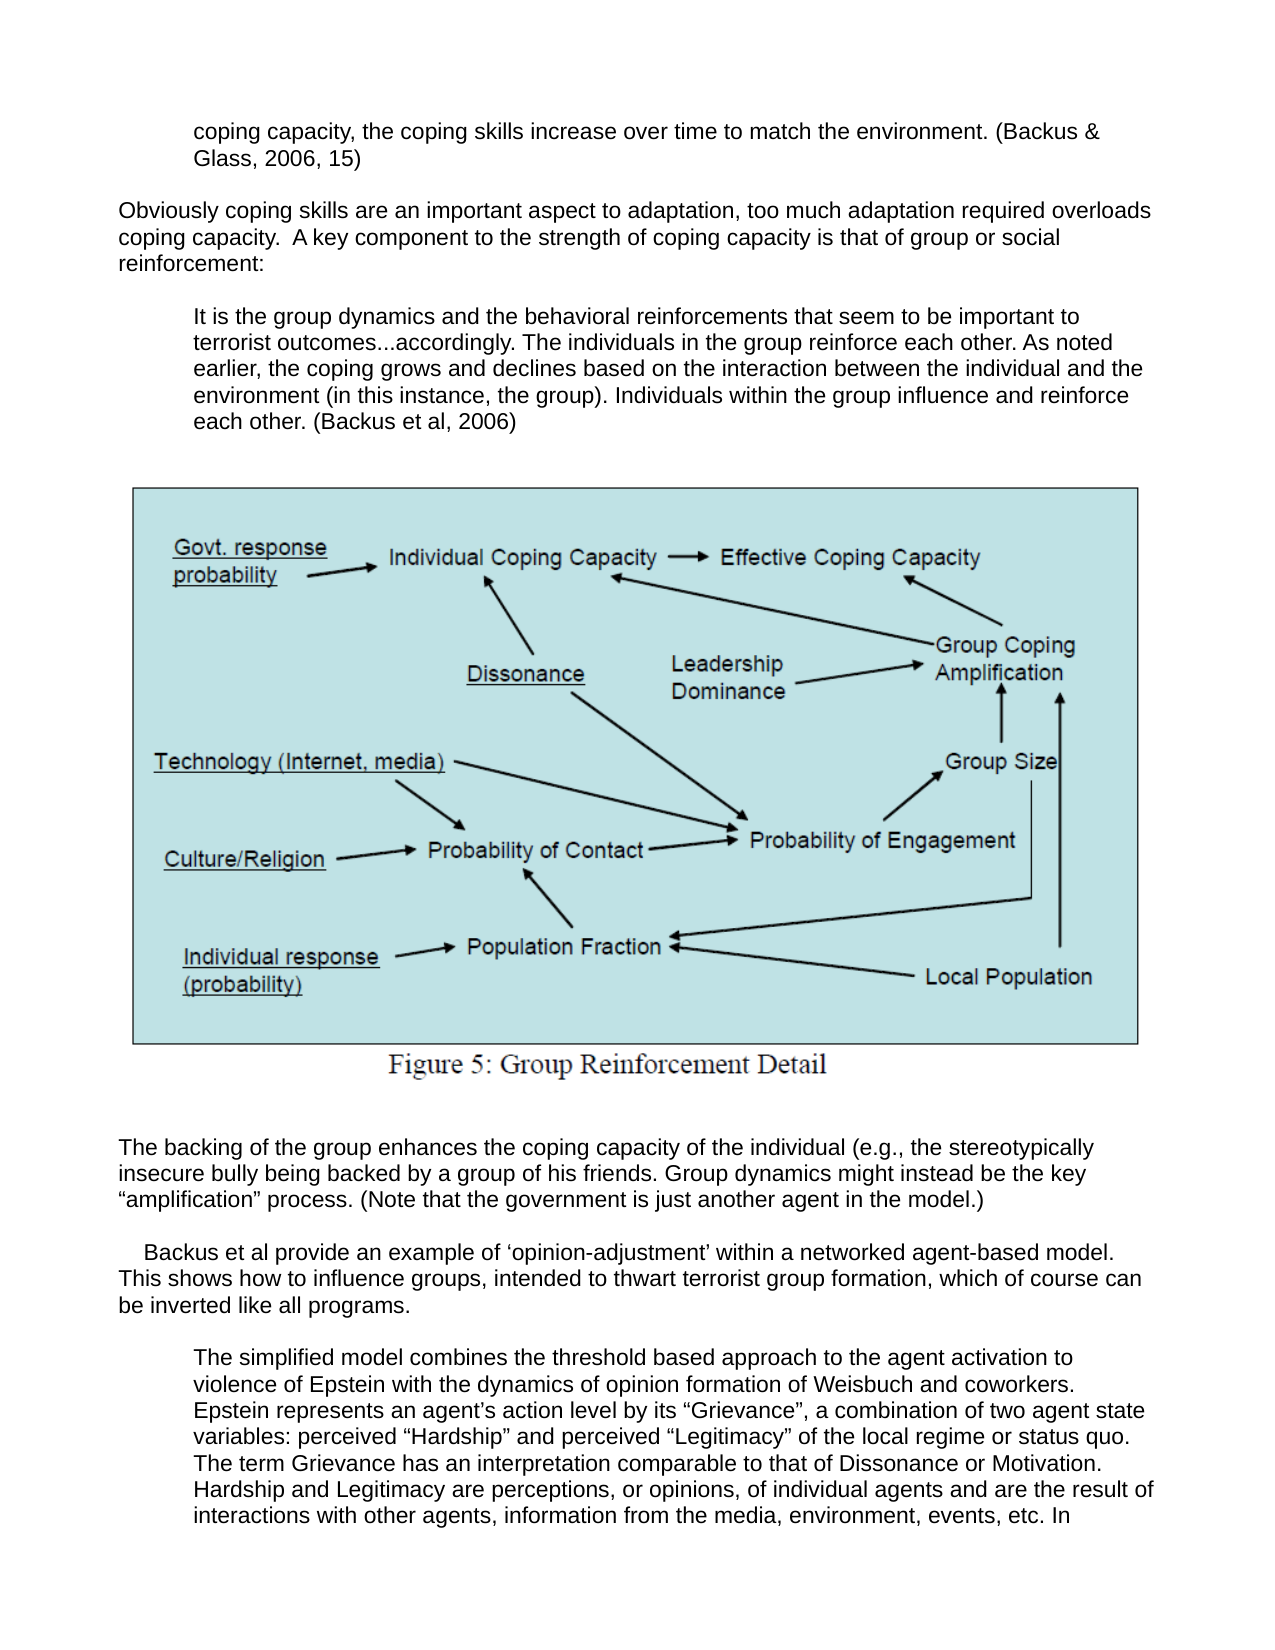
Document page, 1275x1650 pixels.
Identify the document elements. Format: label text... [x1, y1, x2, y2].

text The simplified model combines the threshold based approach to the agent activation to violence of Epstein with the dynamics of opinion formation of Weisbuch and coworkers. Epstein represents an agent’s action level by its “Grievance”, a combination of two agent state variables: perceived “Hardship” and perceived “Legitimacy” of the local regime or status quo. The term Grievance has an interpretation comparable to that of Dissonance or Motivation. Hardship and Legitimacy are perceptions, or opinions, of individual agents and are the result of interactions with other agents, information from the media, environment, events, etc. In [193, 1344, 1157, 1529]
text The backing of the group enhances the coping capacity of the individual (e.g., the stereotypically insecure bully being backed by a group of his friends. Group dynamics might instead be the key “amplification” process. (Note that the government is just another agent in the model.) [118, 1133, 1157, 1212]
picture [120, 460, 1155, 1081]
text Obviously coping skills are an important aspect to adaptation, too much adaptation required overloads coping capacity. A key component to the strength of coping capacity is that of group or social reinforcement: [118, 197, 1157, 276]
text It is the group dynamics and the behavioral reinforcements that seem to be important to terrorist outcomes...accordingly. The individuals in the group reinforce each other. As noted earlier, the coping grows and declines based on the interaction between the individual and the environment (in this instance, the group). Individuals within the group influence and reinforce each other. (Backus et al, 2006) [193, 303, 1157, 434]
text coping capacity, the coping skills increase over time to match the environment. (Backus & Glass, 2006, 15) [193, 118, 1157, 171]
text Backus et al provide an example of ‘opinion-adjustment’ within a networked agent-based model. This shows how to influence groups, intended to thwart terrorist group formation, which of course can be inverted like all programs. [118, 1239, 1157, 1318]
